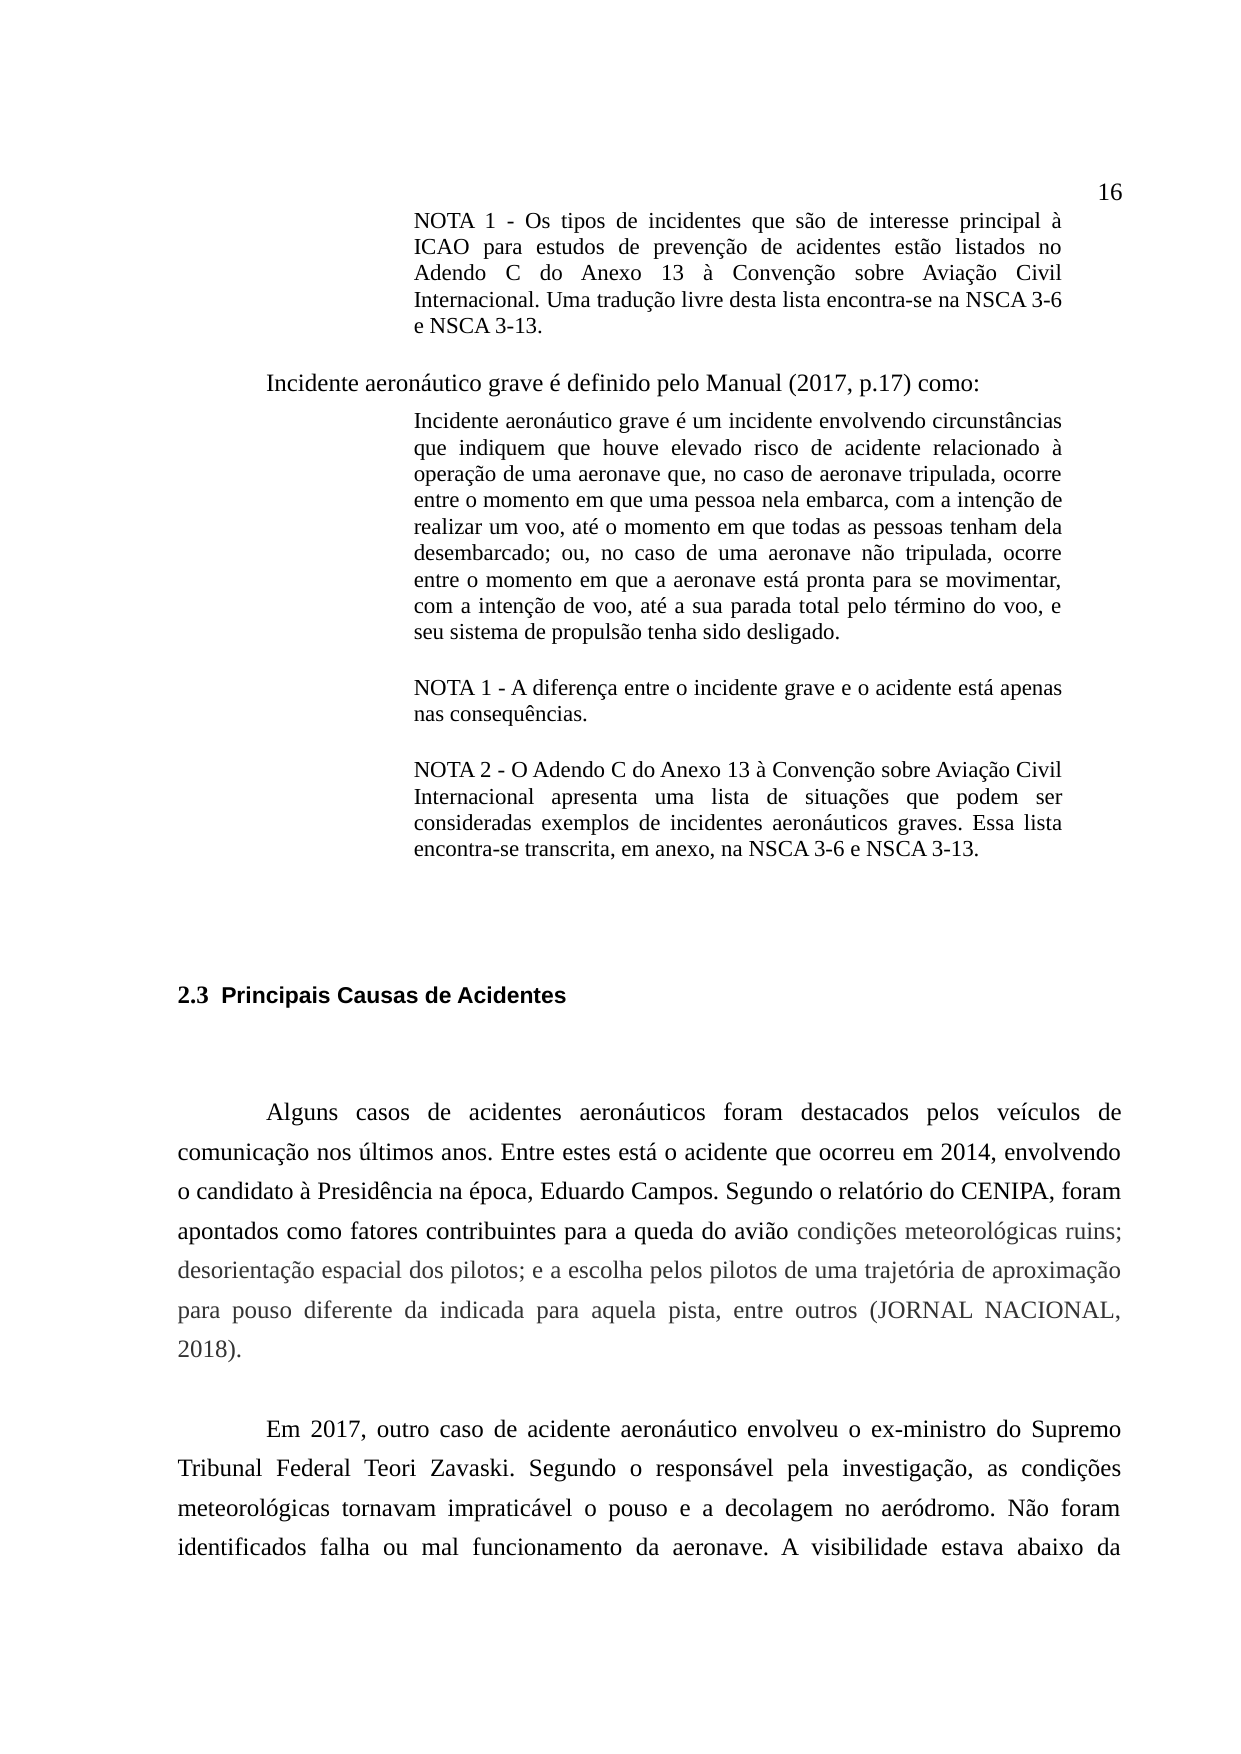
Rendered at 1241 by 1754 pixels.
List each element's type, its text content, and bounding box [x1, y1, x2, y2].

text Incidente aeronáutico grave é definido pelo Manual (2017, p.17) como: [177, 368, 1122, 397]
text Alguns casos de acidentes aeronáuticos foram destacados pelos veículos de comunicação nos últimos anos. Entre estes está o acidente que ocorreu em 2014, envolvendo o candidato à Presidência na época, Eduardo Campos. Segundo o relatório do CENIPA, foram apontados como fatores contribuintes para a queda do avião condições meteorológicas ruins; desorientação espacial dos pilotos; e a escolha pelos pilotos de uma trajetória de aproximação para pouso diferente da indicada para aquela pista, entre outros (JORNAL NACIONAL, 2018). [177, 1097, 1122, 1363]
text NOTA 2 - O Adendo C do Anexo 13 à Convenção sobre Aviação Civil Internacional apresenta uma lista de situações que podem ser consideradas exemplos de incidentes aeronáuticos graves. Essa lista encontra-se transcrita, em anexo, na NSCA 3-6 e NSCA 3-13. [413, 756, 1063, 862]
text Incidente aeronáutico grave é um incidente envolvendo circunstâncias que indiquem que houve elevado risco de acidente relacionado à operação de uma aeronave que, no caso de aeronave tripulada, ocorre entre o momento em que uma pessoa nela embarca, com a intenção de realizar um voo, até o momento em que todas as pessoas tenham dela desembarcado; ou, no caso de uma aeronave não tripulada, ocorre entre o momento em que a aeronave está pronta para se movimentar, com a intenção de voo, até a sua parada total pelo término do voo, e seu sistema de propulsão tenha sido desligado. [413, 407, 1063, 645]
subtitle Principais Causas de Acidentes [177, 980, 1122, 1008]
text NOTA 1 - A diferença entre o incidente grave e o acidente está apenas nas consequências. [413, 674, 1063, 727]
text Em 2017, outro caso de acidente aeronáutico envolveu o ex-ministro do Supremo Tribunal Federal Teori Zavaski. Segundo o responsável pela investigação, as condições meteorológicas tornavam impraticável o pouso e a decolagem no aeródromo. Não foram identificados falha ou mal funcionamento da aeronave. A visibilidade estava abaixo da [177, 1414, 1122, 1561]
text NOTA 1 - Os tipos de incidentes que são de interesse principal à ICAO para estudos de prevenção de acidentes estão listados no Adendo C do Anexo 13 à Convenção sobre Aviação Civil Internacional. Uma tradução livre desta lista encontra-se na NSCA 3-6 e NSCA 3-13. [413, 207, 1063, 338]
